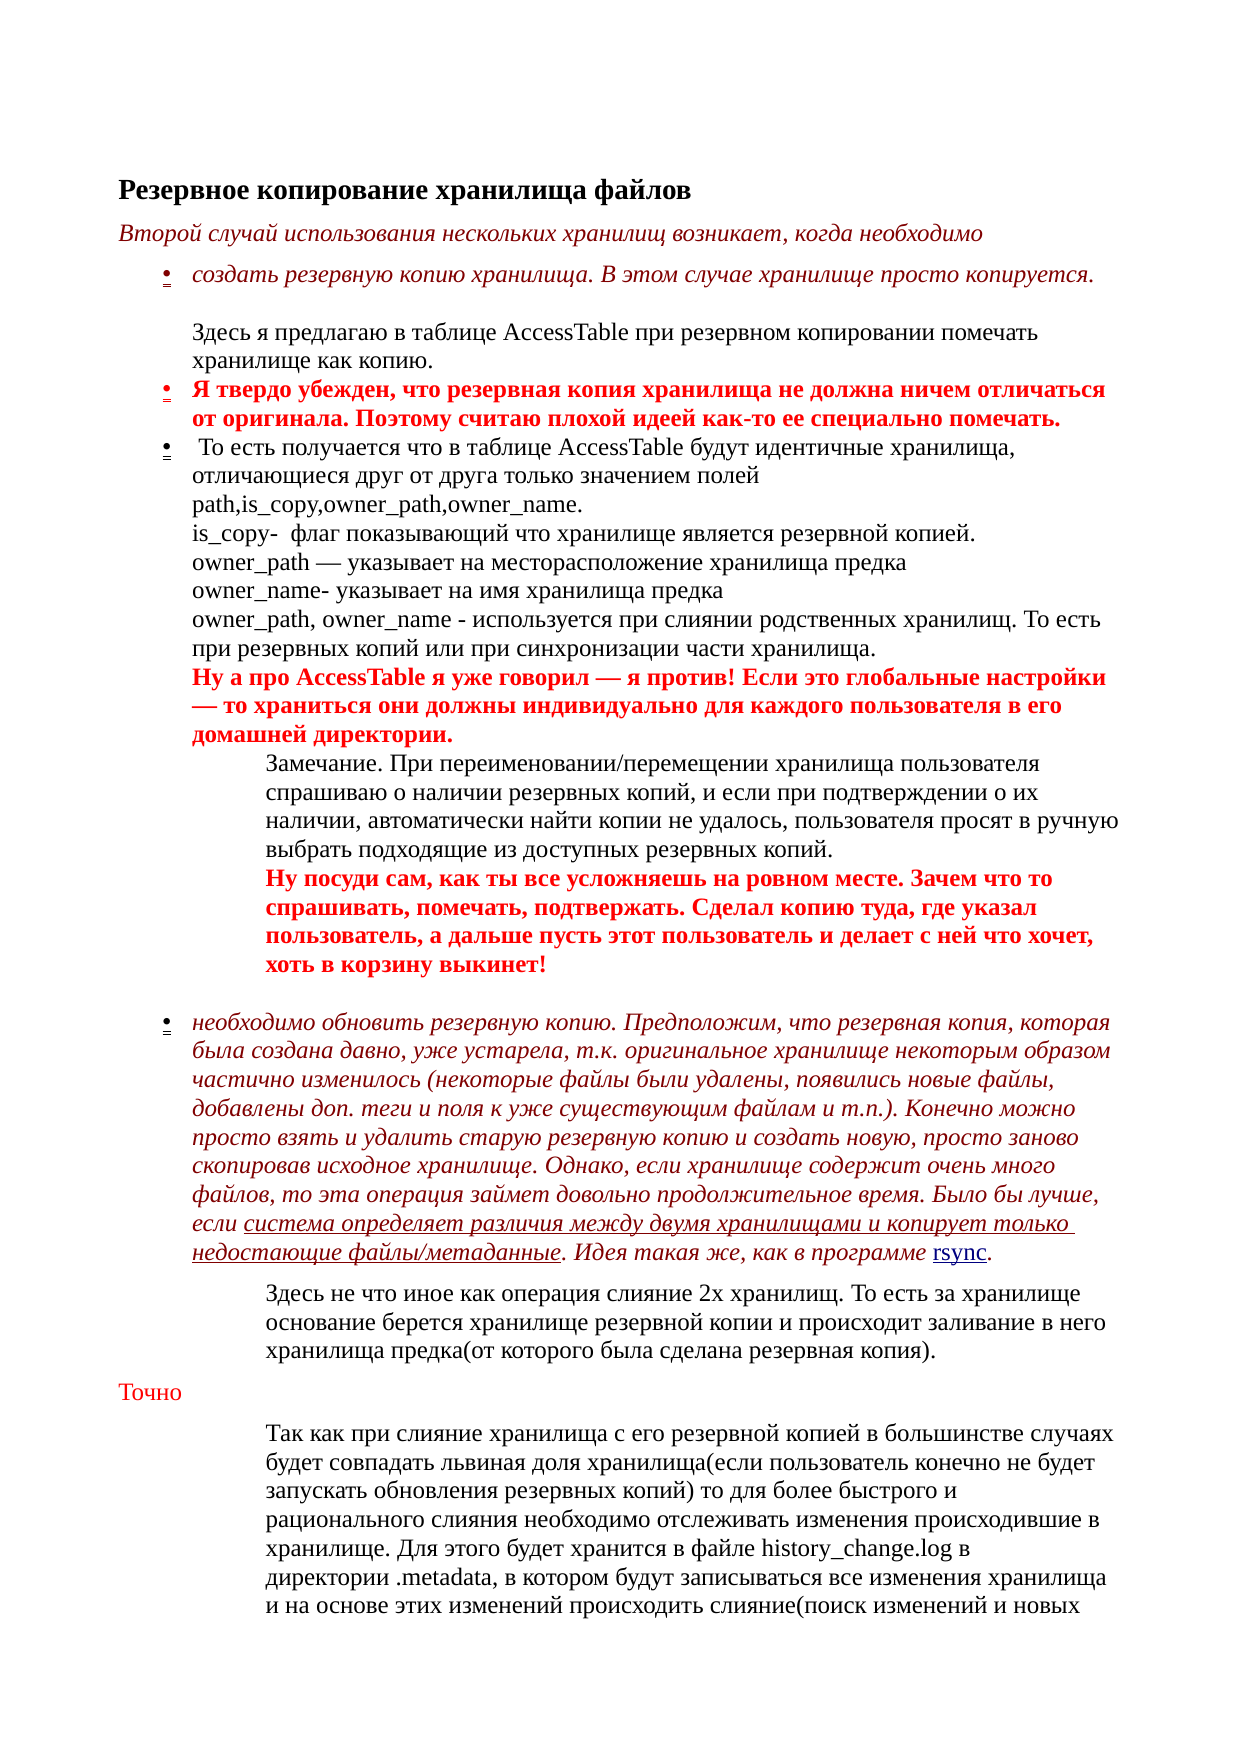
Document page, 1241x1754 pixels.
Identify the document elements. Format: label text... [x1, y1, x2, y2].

subtitle Резервное копирование хранилища файлов [118, 172, 1122, 205]
list owner_name- указывает на имя хранилища предка [162, 575, 1122, 604]
list Замечание. При переименовании/перемещении хранилища пользователя спрашиваю о наличии резервных копий, и если при подтверждении о их наличии, автоматически найти копии не удалось, пользователя просят в ручную выбрать подходящие из доступных резервных копий. [236, 748, 1122, 863]
text Точно [118, 1377, 1122, 1405]
list is_copy- флаг показывающий что хранилище является резервной копией. [162, 518, 1122, 547]
list owner_path — указывает на месторасположение хранилища предка [162, 547, 1122, 575]
text Второй случай использования нескольких хранилищ возникает, когда необходимо [118, 218, 1122, 247]
list Я твердо убежден, что резервная копия хранилища не должна ничем отличаться от оригинала. Поэтому считаю плохой идеей как-то ее специально помечать. [162, 374, 1122, 432]
list owner_path, owner_name - используется при слиянии родственных хранилищ. То есть при резервных копий или при синхронизации части хранилища. [162, 604, 1122, 662]
list Ну а про AccessTable я уже говорил — я против! Если это глобальные настройки — то храниться они должны индивидуально для каждого пользователя в его домашней директории. [162, 662, 1122, 748]
list Здесь я предлагаю в таблице AccessTable при резервном копировании помечать хранилище как копию. [162, 317, 1122, 374]
list создать резервную копию хранилища. В этом случае хранилище просто копируется. [162, 259, 1122, 288]
list необходимо обновить резервную копию. Предположим, что резервная копия, которая была создана давно, уже устарела, т.к. оригинальное хранилище некоторым образом частично изменилось (некоторые файлы были удалены, появились новые файлы, добавлены доп. теги и поля к уже существующим файлам и т.п.). Конечно можно просто взять и удалить старую резервную копию и создать новую, просто заново скопировав исходное хранилище. Однако, если хранилище содержит очень много файлов, то эта операция займет довольно продолжительное время. Было бы лучше, если система определяет различия между двумя хранилищами и копирует только недостающие файлы/метаданные. Идея такая же, как в программе rsync. [162, 1007, 1122, 1265]
list Так как при слияние хранилища с его резервной копией в большинстве случаях будет совпадать львиная доля хранилища(если пользователь конечно не будет запускать обновления резервных копий) то для более быстрого и рационального слияния необходимо отслеживать изменения происходившие в хранилище. Для этого будет хранится в файле history_change.log в директории .metadata, в котором будут записываться все изменения хранилища и на основе этих изменений происходить слияние(поиск изменений и новых [236, 1418, 1122, 1619]
list Здесь не что иное как операция слияние 2х хранилищ. То есть за хранилище основание берется хранилище резервной копии и происходит заливание в него хранилища предка(от которого была сделана резервная копия). [236, 1278, 1122, 1364]
list То есть получается что в таблице AccessTable будут идентичные хранилища, отличающиеся друг от друга только значением полей path,is_copy,owner_path,owner_name. [162, 432, 1122, 518]
list Ну посуди сам, как ты все усложняешь на ровном месте. Зачем что то спрашивать, помечать, подтвержать. Сделал копию туда, где указал пользователь, а дальше пусть этот пользователь и делает с ней что хочет, хоть в корзину выкинет! [236, 863, 1122, 978]
